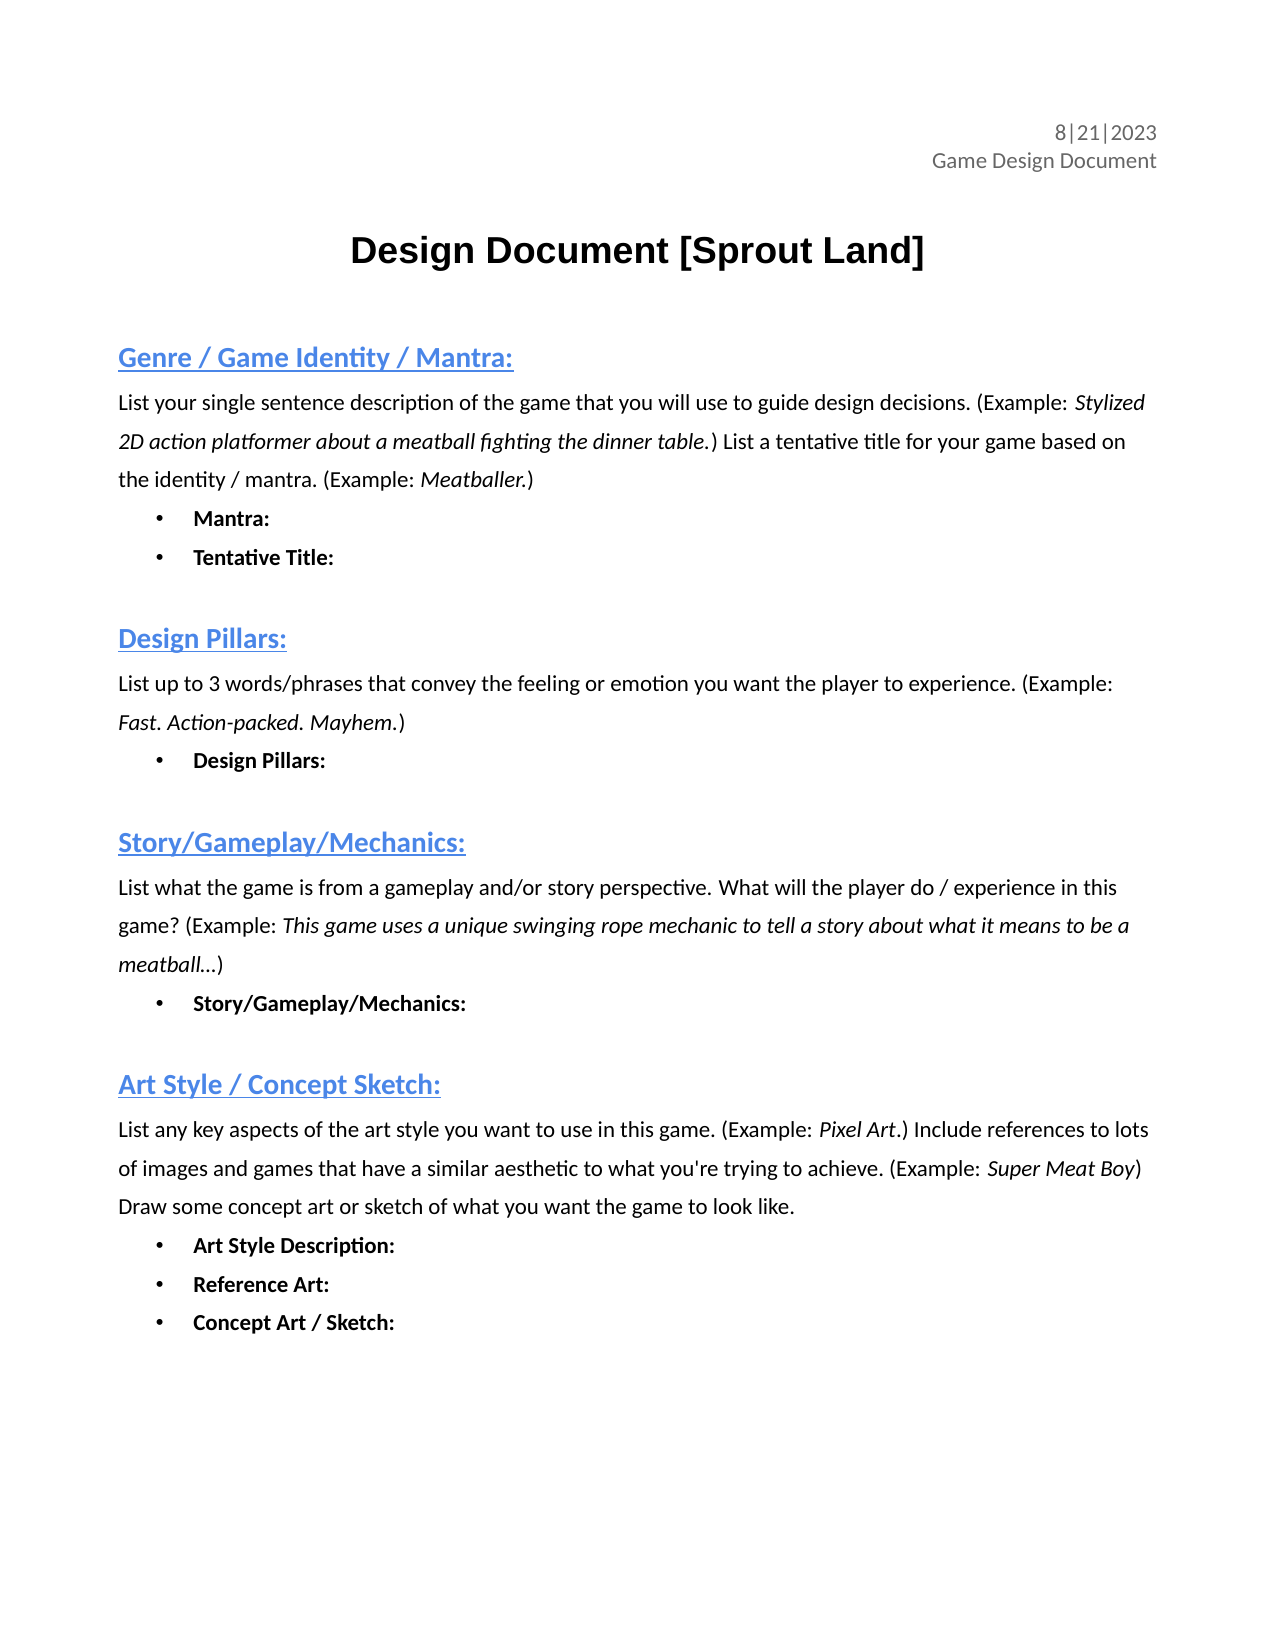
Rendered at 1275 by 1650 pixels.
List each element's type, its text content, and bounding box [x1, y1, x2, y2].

list Art Style Description: [156, 1231, 1157, 1259]
subtitle Art Style / Concept Sketch: [118, 1066, 1157, 1102]
title Design Document [Sprout Land] [118, 229, 1157, 272]
text List what the game is from a gameplay and/or story perspective. What will the player do / experience in this game? (Example: This game uses a unique swinging rope mechanic to tell a story about what it means to be a meatball…) [118, 873, 1157, 978]
text List up to 3 words/phrases that convey the feeling or emotion you want the player to experience. (Example: Fast. Action-packed. Mayhem.) [118, 669, 1157, 736]
list Story/Gameplay/Mechanics: [156, 989, 1157, 1017]
text List any key aspects of the art style you want to use in this game. (Example: Pixel Art.) Include references to lots of images and games that have a similar aesthetic to what you're trying to achieve. (Example: Super Meat Boy) Draw some concept art or sketch of what you want the game to look like. [118, 1115, 1157, 1221]
list Mantra: [156, 504, 1157, 532]
text List your single sentence description of the game that you will use to guide design decisions. (Example: Stylized 2D action platformer about a meatball fighting the dinner table.) List a tentative title for your game based on the identity / mantra. (Example: Meatballer.) [118, 388, 1157, 494]
subtitle Story/Gameplay/Mechanics: [118, 824, 1157, 859]
list Tentative Title: [156, 543, 1157, 571]
list Design Pillars: [156, 747, 1157, 774]
subtitle Genre / Game Identity / Mantra: [118, 339, 1157, 375]
list Concept Art / Sketch: [156, 1308, 1157, 1336]
list Reference Art: [156, 1270, 1157, 1298]
subtitle Design Pillars: [118, 620, 1157, 656]
